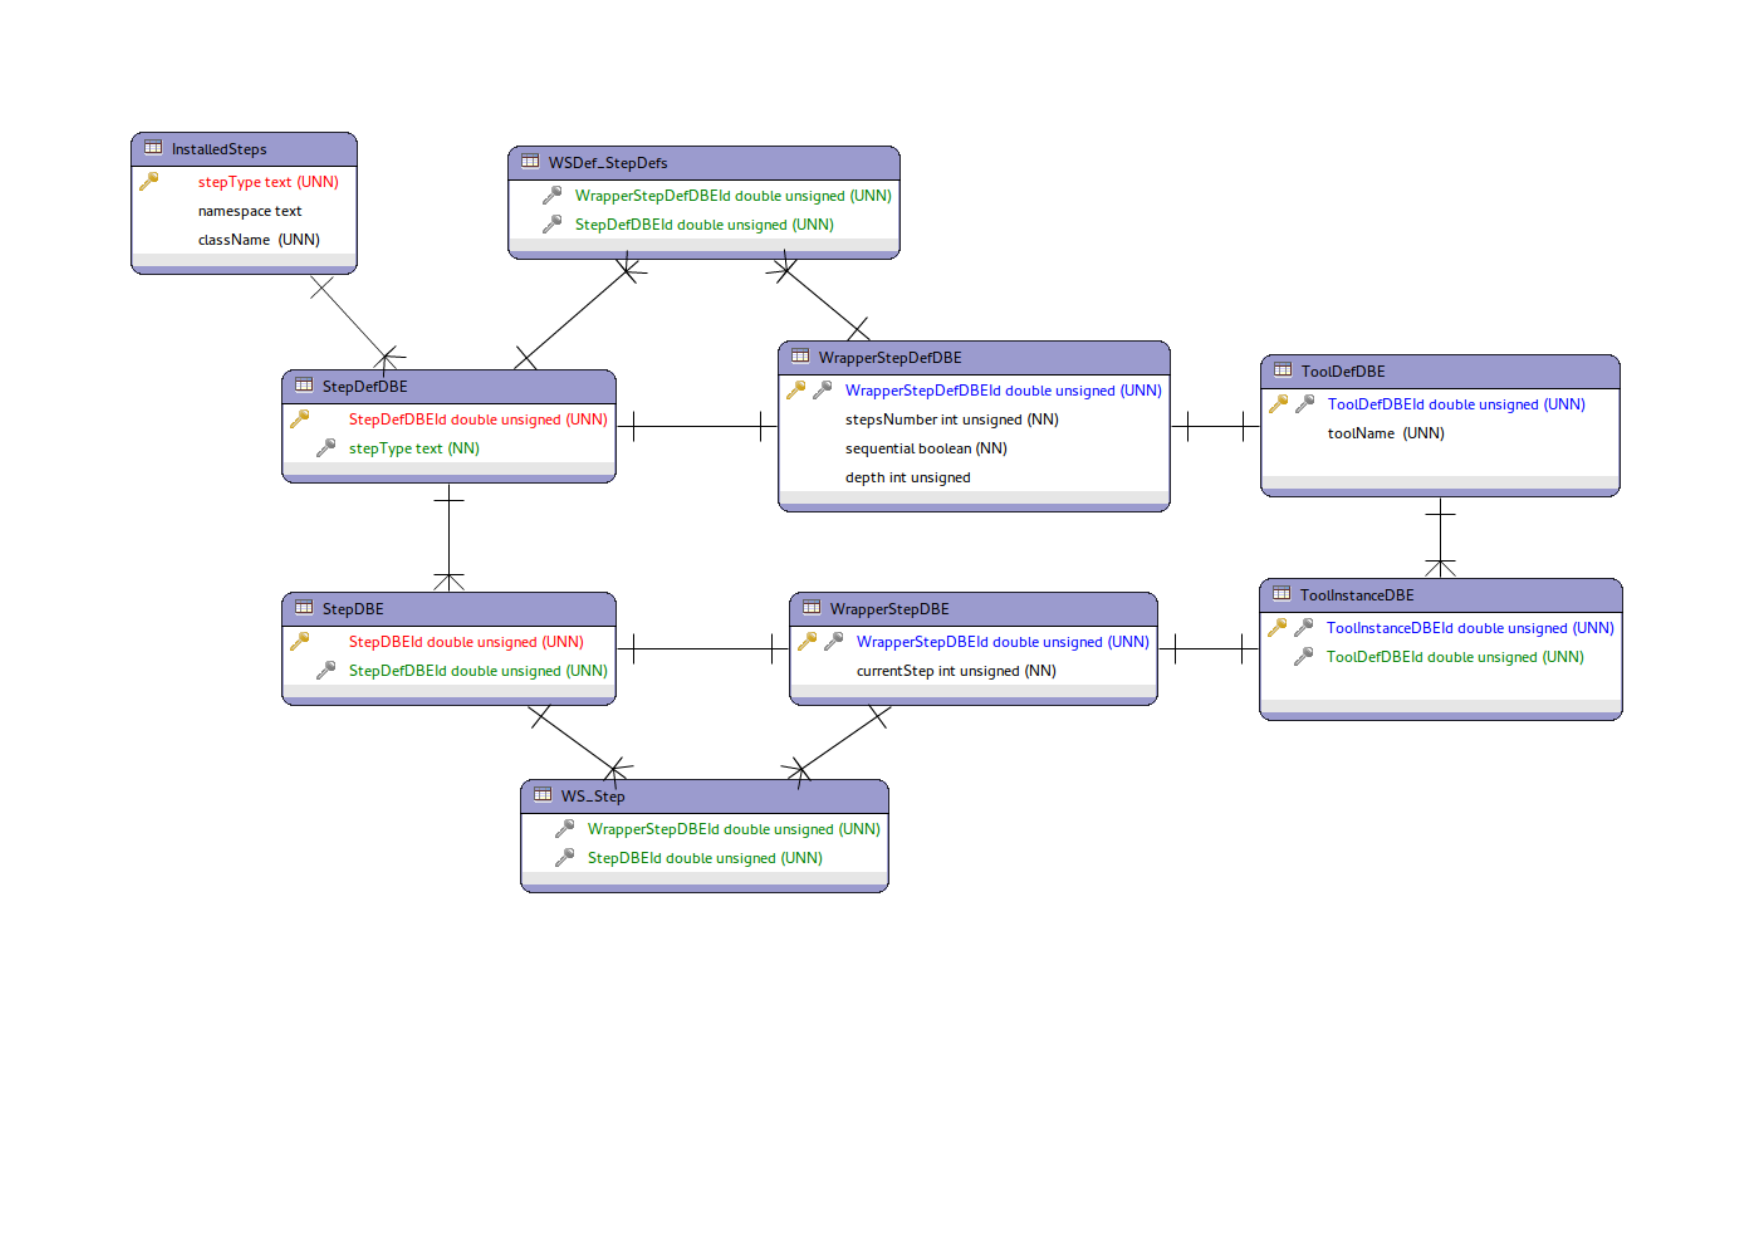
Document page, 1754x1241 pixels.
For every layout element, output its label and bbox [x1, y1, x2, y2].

picture [118, 118, 1636, 906]
